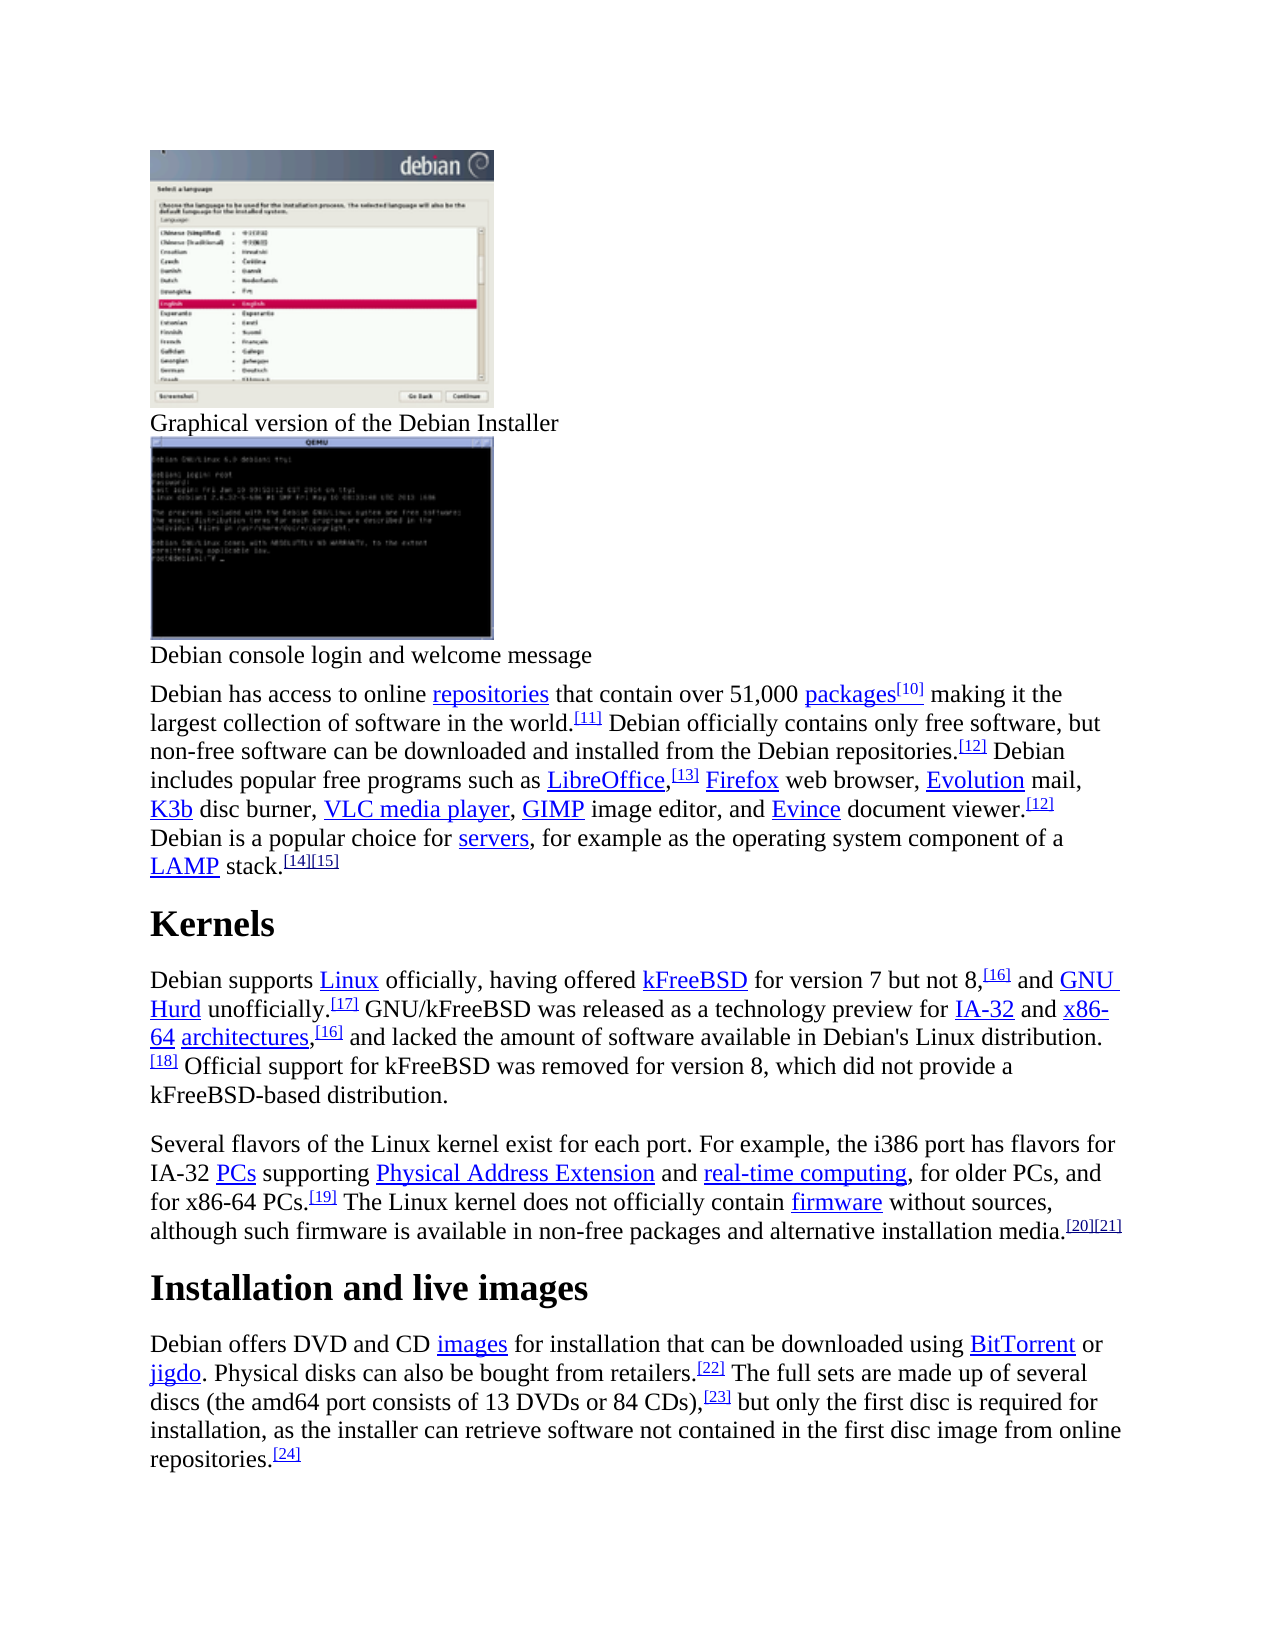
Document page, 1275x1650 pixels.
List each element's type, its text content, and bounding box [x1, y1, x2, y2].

text Graphical version of the Debian Installer [150, 408, 1125, 437]
text Installation and live images [150, 1265, 1125, 1308]
text Debian console login and welcome message [150, 640, 1125, 668]
text Kernels [150, 901, 1125, 944]
text Several flavors of the Linux kernel exist for each port. For example, the i386 port has flavors for IA-32 PCs supporting Physical Address Extension and real-time computing, for older PCs, and for x86-64 PCs.[19] The Linux kernel does not officially contain firmware without sources, although such firmware is available in non-free packages and alternative installation media.[20][21] [150, 1129, 1125, 1244]
text Debian supports Linux officially, having offered kFreeBSD for version 7 but not 8,[16] and GNU Hurd unofficially.[17] GNU/kFreeBSD was released as a technology preview for IA-32 and x86-64 architectures,[16] and lacked the amount of software available in Debian's Linux distribution.[18] Official support for kFreeBSD was removed for version 8, which did not provide a kFreeBSD-based distribution. [150, 965, 1125, 1109]
text Debian has access to online repositories that contain over 51,000 packages[10] making it the largest collection of software in the world.[11] Debian officially contains only free software, but non-free software can be downloaded and installed from the Debian repositories.[12] Debian includes popular free programs such as LibreOffice,[13] Firefox web browser, Evolution mail, K3b disc burner, VLC media player, GIMP image editor, and Evince document viewer.[12] Debian is a popular choice for servers, for example as the operating system component of a LAMP stack.[14][15] [150, 679, 1125, 880]
text Debian offers DVD and CD images for installation that can be downloaded using BitTorrent or jigdo. Physical disks can also be bought from retailers.[22] The full sets are made up of several discs (the amd64 port consists of 13 DVDs or 84 CDs),[23] but only the first disc is required for installation, as the installer can retrieve software not contained in the first disc image from online repositories.[24] [150, 1329, 1125, 1473]
